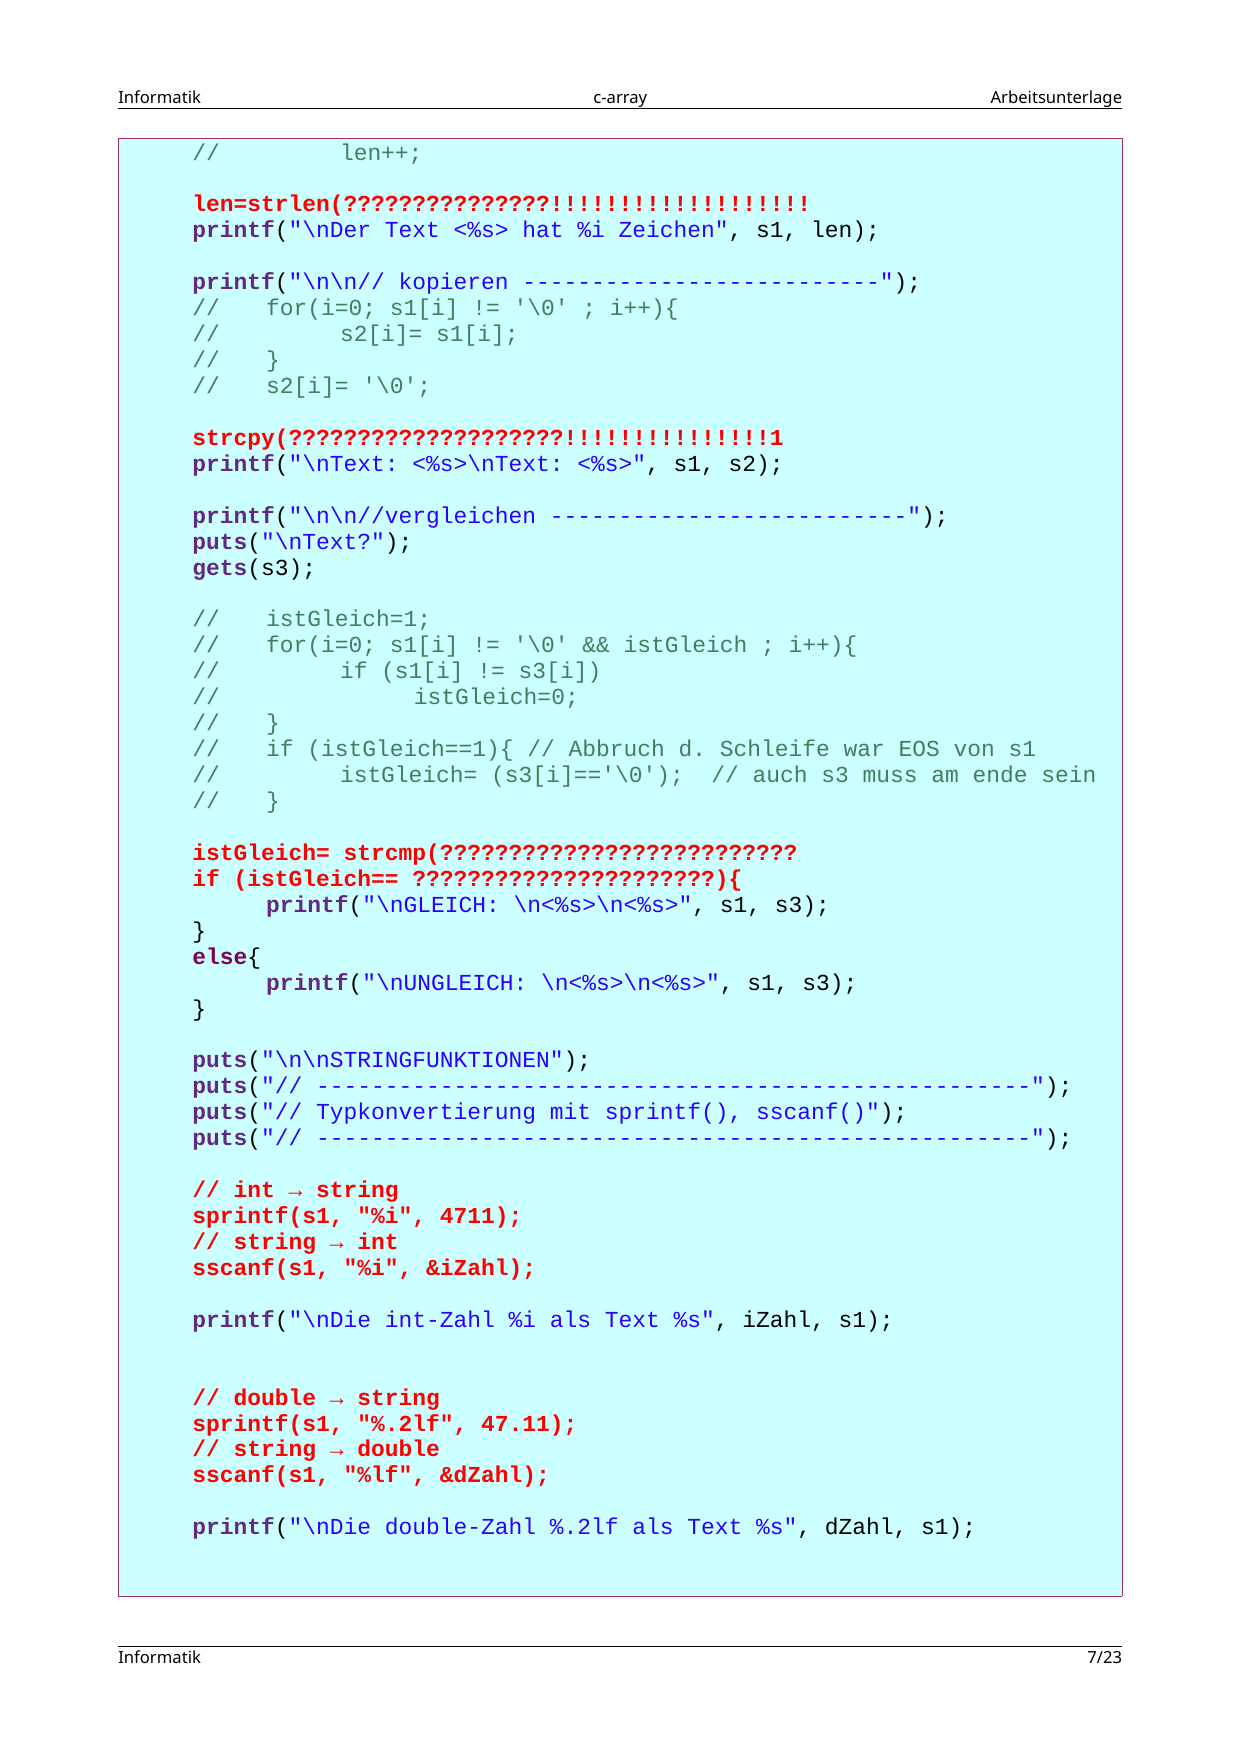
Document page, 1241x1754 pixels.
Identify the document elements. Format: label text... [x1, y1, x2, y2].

text sprintf(s1, "%i", 4711); [119, 1201, 1122, 1227]
text puts("// Typkonvertierung mit sprintf(), sscanf()"); [119, 1098, 1122, 1123]
text // s2[i]= s1[i]; [119, 319, 1122, 345]
text len=strlen(???????????????!!!!!!!!!!!!!!!!!!! [119, 190, 1122, 216]
text // string → double [119, 1435, 1122, 1461]
text // if (s1[i] != s3[i]) [119, 657, 1122, 683]
text printf("\n\n//vergleichen --------------------------"); [119, 501, 1122, 527]
text // for(i=0; s1[i] != '\0' && istGleich ; i++){ [119, 631, 1122, 657]
text printf("\nGLEICH: \n<%s>\n<%s>", s1, s3); [119, 890, 1122, 916]
text sscanf(s1, "%i", &iZahl); [119, 1253, 1122, 1279]
text strcpy(????????????????????!!!!!!!!!!!!!!!1 [119, 423, 1122, 449]
text // double → string [119, 1383, 1122, 1409]
text } [119, 916, 1122, 942]
text printf("\nText: <%s>\nText: <%s>", s1, s2); [119, 449, 1122, 475]
text printf("\nDie double-Zahl %.2lf als Text %s", dZahl, s1); [119, 1513, 1122, 1538]
text // } [119, 708, 1122, 734]
text else{ [119, 942, 1122, 968]
text // } [119, 345, 1122, 371]
text printf("\n\n// kopieren --------------------------"); [119, 268, 1122, 293]
text puts("\n\nSTRINGFUNKTIONEN"); [119, 1046, 1122, 1072]
text // istGleich=0; [119, 683, 1122, 708]
text // string → int [119, 1227, 1122, 1253]
text // } [119, 786, 1122, 812]
text // len++; [119, 139, 1122, 164]
text gets(s3); [119, 553, 1122, 579]
text } [119, 994, 1122, 1020]
text printf("\nDie int-Zahl %i als Text %s", iZahl, s1); [119, 1305, 1122, 1331]
text printf("\nUNGLEICH: \n<%s>\n<%s>", s1, s3); [119, 968, 1122, 994]
text puts("\nText?"); [119, 527, 1122, 553]
text // for(i=0; s1[i] != '\0' ; i++){ [119, 293, 1122, 319]
text // istGleich= (s3[i]=='\0'); // auch s3 muss am ende sein [119, 760, 1122, 786]
text // if (istGleich==1){ // Abbruch d. Schleife war EOS von s1 [119, 734, 1122, 760]
text sprintf(s1, "%.2lf", 47.11); [119, 1409, 1122, 1435]
text if (istGleich== ??????????????????????){ [119, 864, 1122, 890]
text sscanf(s1, "%lf", &dZahl); [119, 1461, 1122, 1487]
text puts("// ----------------------------------------------------"); [119, 1123, 1122, 1149]
text // int → string [119, 1175, 1122, 1201]
text // s2[i]= '\0'; [119, 371, 1122, 397]
text puts("// ----------------------------------------------------"); [119, 1072, 1122, 1098]
text printf("\nDer Text <%s> hat %i Zeichen", s1, len); [119, 216, 1122, 242]
text istGleich= strcmp(?????????????????????????? [119, 838, 1122, 864]
text // istGleich=1; [119, 605, 1122, 631]
